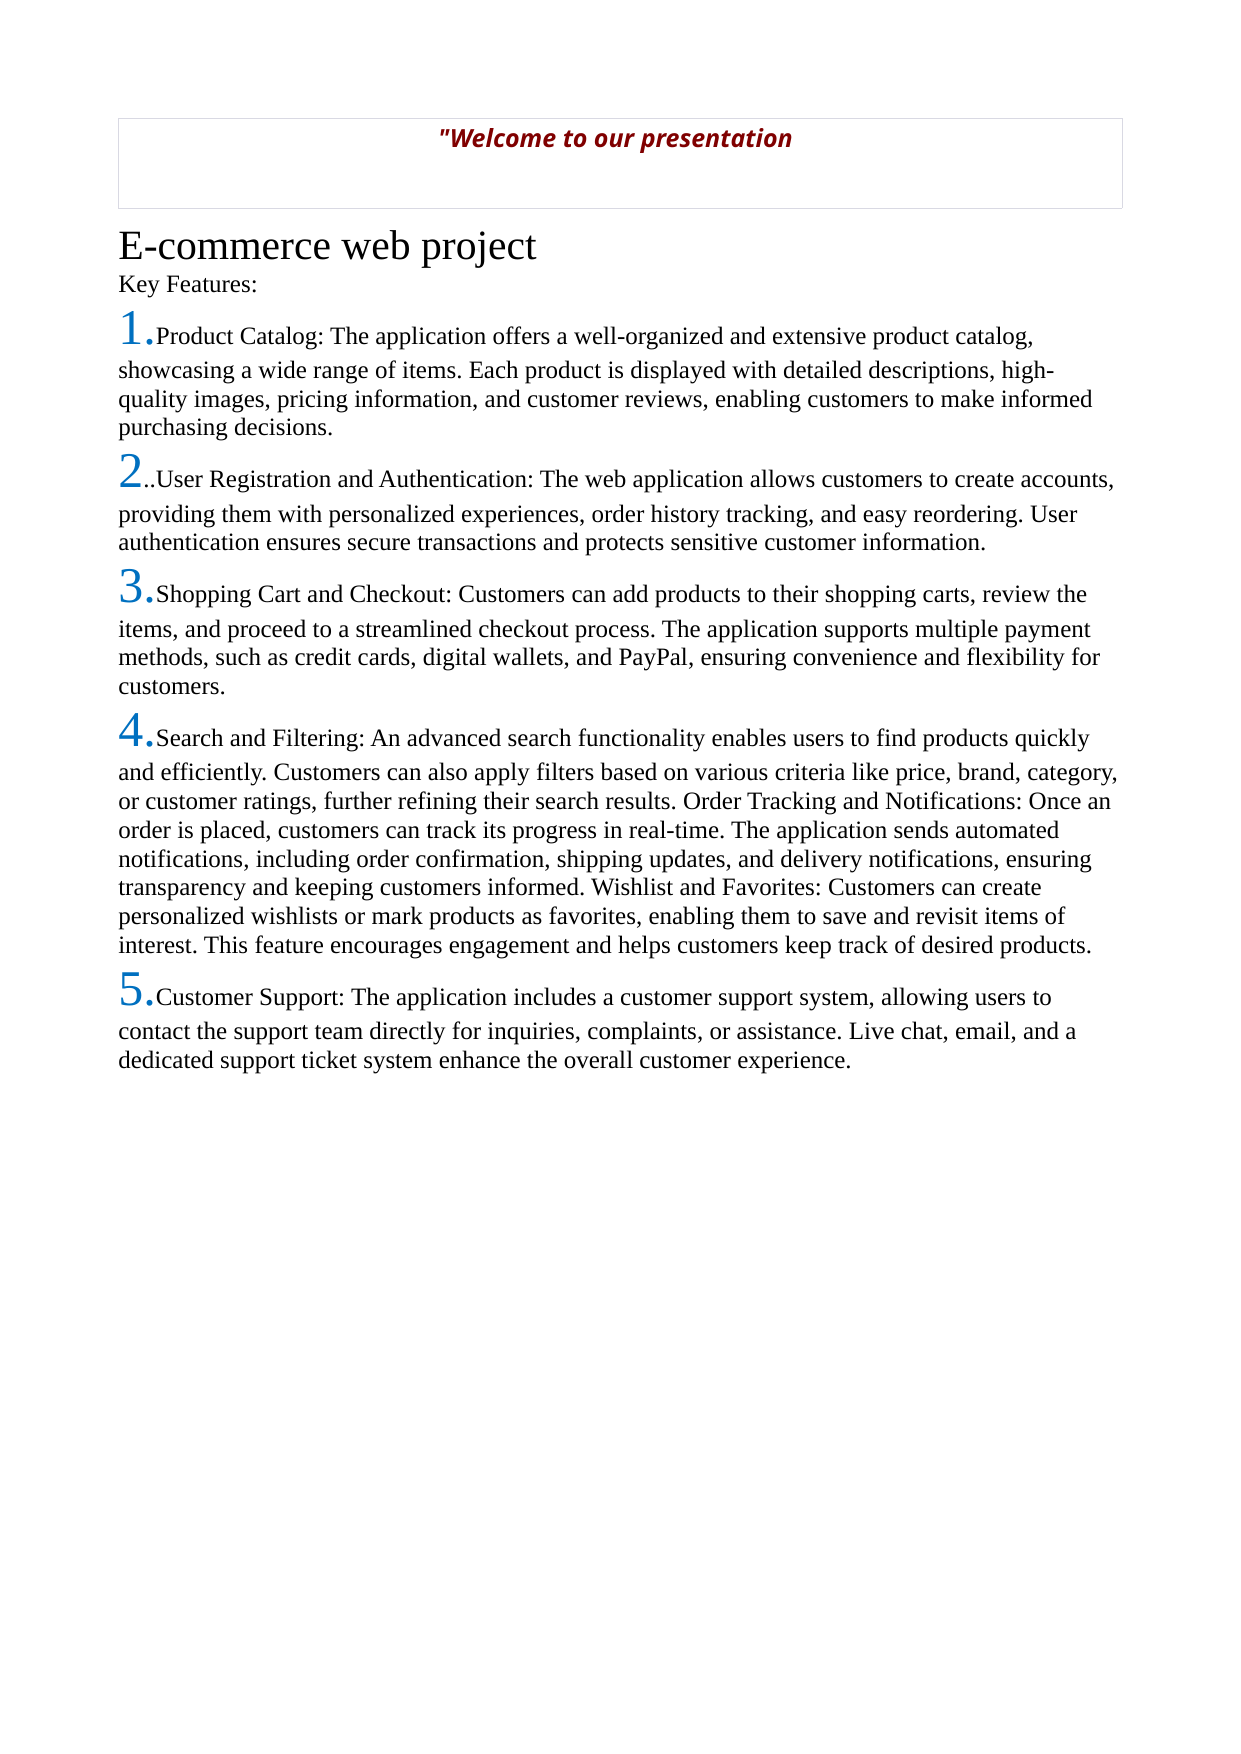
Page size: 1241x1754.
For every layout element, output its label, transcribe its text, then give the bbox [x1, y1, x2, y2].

text E-commerce web project [118, 221, 1122, 269]
text 4.Search and Filtering: An advanced search functionality enables users to find products quickly and efficiently. Customers can also apply filters based on various criteria like price, brand, category, or customer ratings, further refining their search results. Order Tracking and Notifications: Once an order is placed, customers can track its progress in real-time. The application sends automated notifications, including order confirmation, shipping updates, and delivery notifications, ensuring transparency and keeping customers informed. Wishlist and Favorites: Customers can create personalized wishlists or mark products as favorites, enabling them to save and revisit items of interest. This feature encourages engagement and helps customers keep track of desired products. 5.Customer Support: The application includes a customer support system, allowing users to contact the support team directly for inquiries, complaints, or assistance. Live chat, email, and a dedicated support ticket system enhance the overall customer experience. [118, 700, 1122, 1074]
text Key Features: [118, 269, 1122, 297]
text 2..User Registration and Authentication: The web application allows customers to create accounts, providing them with personalized experiences, order history tracking, and easy reordering. User authentication ensures secure transactions and protects sensitive customer information. [118, 441, 1122, 556]
text "Welcome to our presentation [119, 119, 1122, 155]
text 3.Shopping Cart and Checkout: Customers can add products to their shopping carts, review the items, and proceed to a streamlined checkout process. The application supports multiple payment methods, such as credit cards, digital wallets, and PayPal, ensuring convenience and flexibility for customers. [118, 556, 1122, 700]
text 1.Product Catalog: The application offers a well-organized and extensive product catalog, showcasing a wide range of items. Each product is displayed with detailed descriptions, high-quality images, pricing information, and customer reviews, enabling customers to make informed purchasing decisions. [118, 297, 1122, 441]
